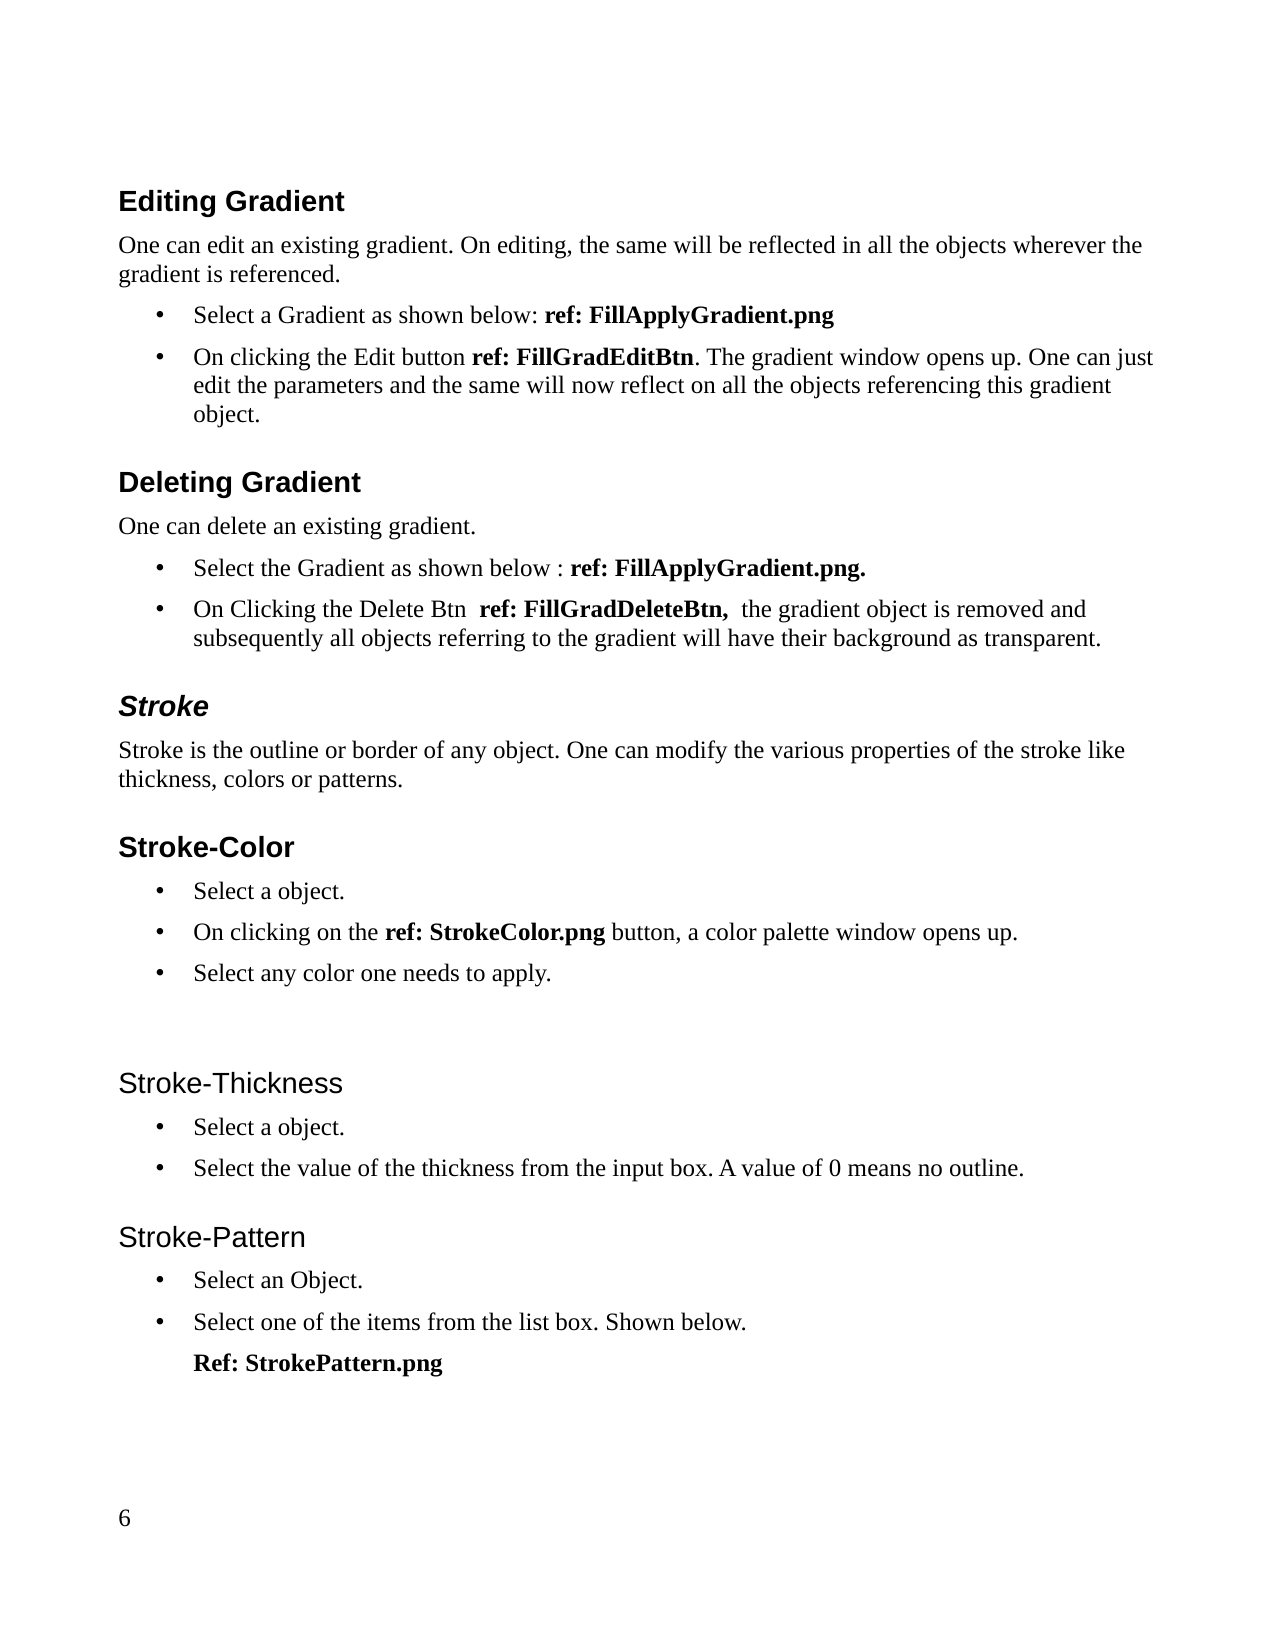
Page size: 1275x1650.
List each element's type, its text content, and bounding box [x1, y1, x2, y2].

subtitle Editing Gradient [118, 184, 1157, 218]
list Select a Gradient as shown below: ref: FillApplyGradient.png [156, 300, 1157, 329]
list Select the value of the thickness from the input box. A value of 0 means no outline. [156, 1153, 1157, 1182]
list Select the Gradient as shown below : ref: FillApplyGradient.png. [156, 553, 1157, 581]
text One can delete an existing gradient. [118, 511, 1157, 540]
subtitle Stroke-Thickness [118, 1066, 1157, 1099]
text One can edit an existing gradient. On editing, the same will be reflected in all the objects wherever the gradient is referenced. [118, 230, 1157, 288]
list On Clicking the Delete Btn ref: FillGradDeleteBtn, the gradient object is removed and subsequently all objects referring to the gradient will have their background as transparent. [156, 594, 1157, 651]
list Select a object. [156, 876, 1157, 905]
list Select any color one needs to apply. [156, 958, 1157, 987]
subtitle Stroke [118, 689, 1157, 722]
list On clicking the Edit button ref: FillGradEditBtn. The gradient window opens up. One can just edit the parameters and the same will now reflect on all the objects referencing this gradient object. [156, 342, 1157, 428]
text Stroke is the outline or border of any object. One can modify the various properties of the stroke like thickness, colors or patterns. [118, 735, 1157, 792]
subtitle Stroke-Pattern [118, 1219, 1157, 1253]
list Select an Object. [156, 1266, 1157, 1294]
list On clicking on the ref: StrokeColor.png button, a color palette window opens up. [156, 917, 1157, 946]
list Ref: StrokePattern.png [156, 1348, 1157, 1377]
list Select one of the items from the list box. Shown below. [156, 1307, 1157, 1336]
list Select a object. [156, 1112, 1157, 1141]
subtitle Deleting Gradient [118, 465, 1157, 499]
subtitle Stroke-Color [118, 830, 1157, 863]
